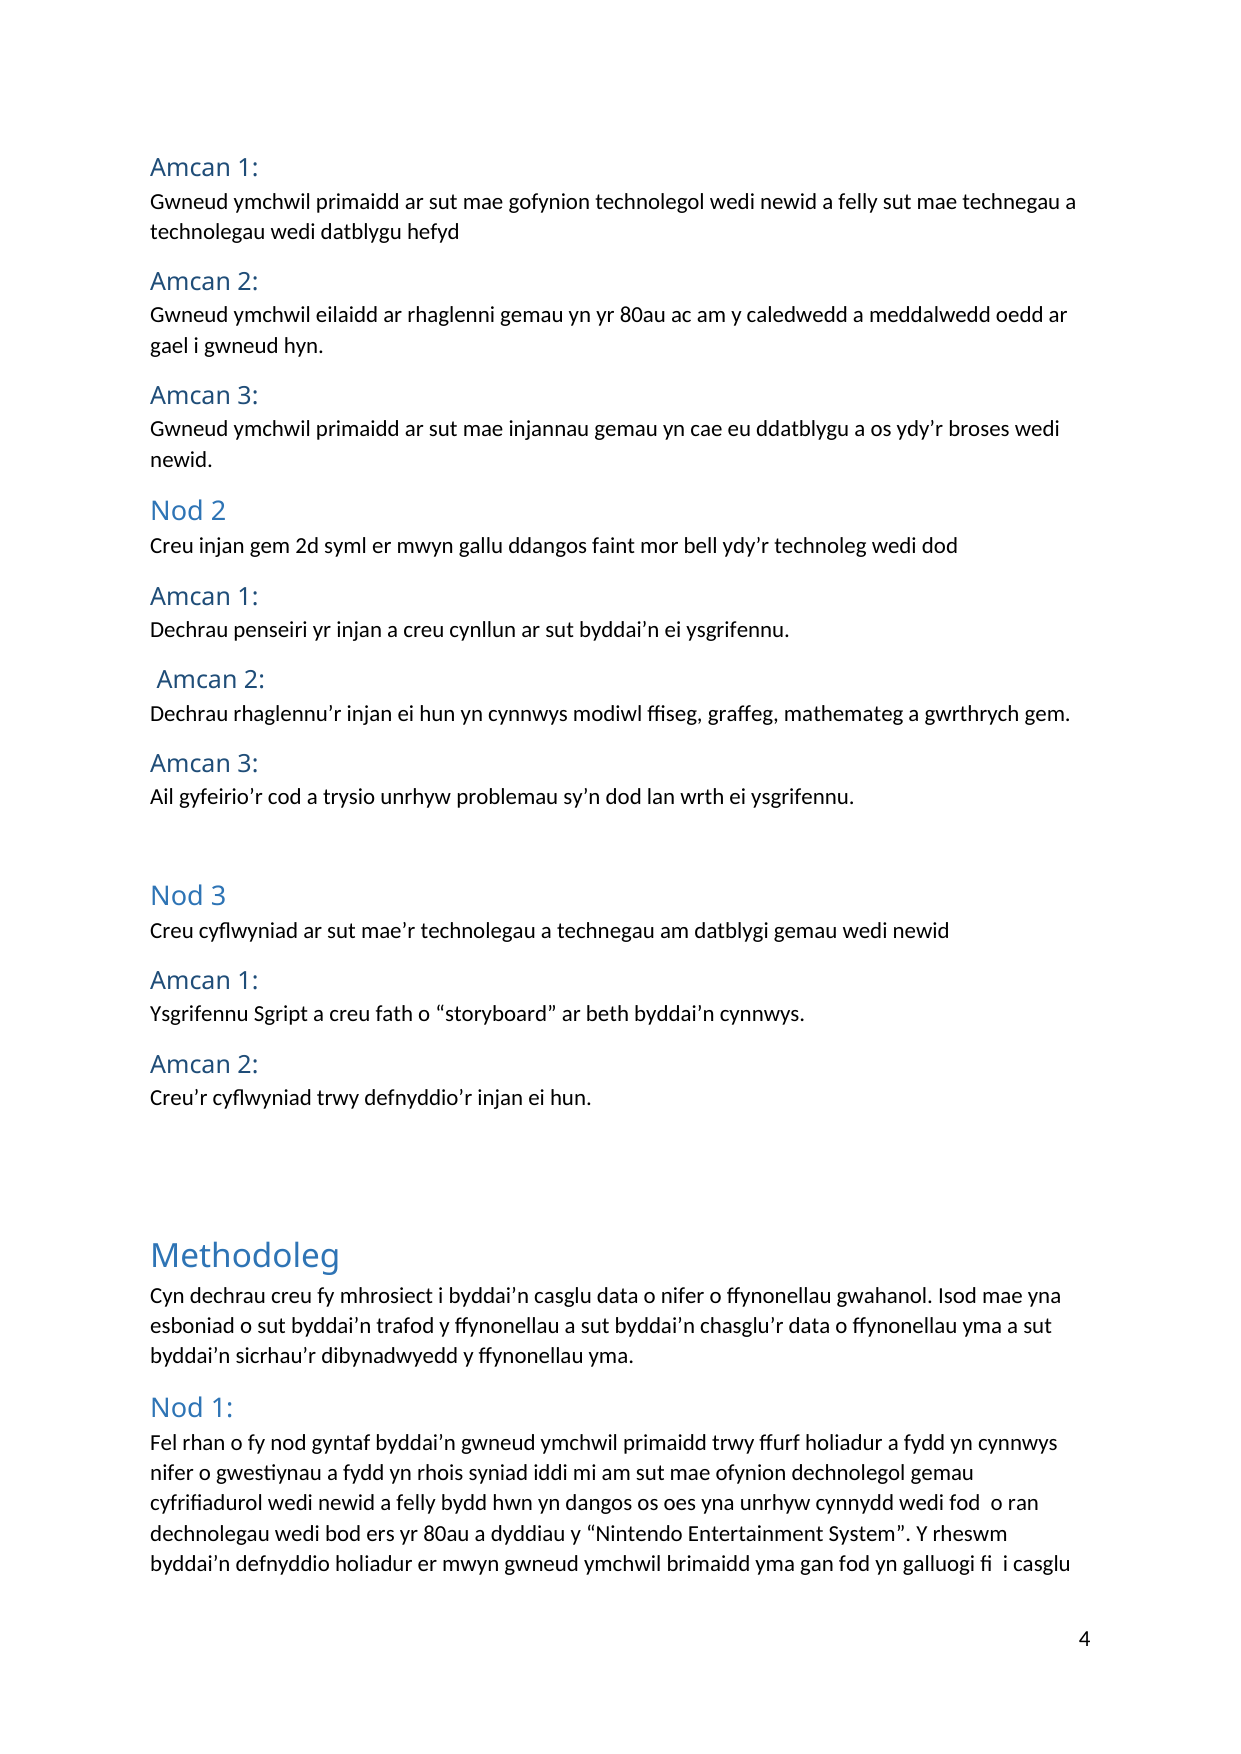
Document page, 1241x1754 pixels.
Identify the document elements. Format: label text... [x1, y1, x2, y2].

subtitle Amcan 2: [150, 1046, 1090, 1080]
subtitle Amcan 3: [150, 378, 1090, 412]
text Dechrau penseiri yr injan a creu cynllun ar sut byddai’n ei ysgrifennu. [150, 615, 1090, 643]
text Ail gyfeirio’r cod a trysio unrhyw problemau sy’n dod lan wrth ei ysgrifennu. [150, 782, 1090, 810]
text Creu cyflwyniad ar sut mae’r technolegau a technegau am datblygi gemau wedi newid [150, 916, 1090, 944]
text Ysgrifennu Sgript a creu fath o “storyboard” ar beth byddai’n cynnwys. [150, 999, 1090, 1027]
text Gwneud ymchwil eilaidd ar rhaglenni gemau yn yr 80au ac am y caledwedd a meddalwedd oedd ar gael i gwneud hyn. [150, 301, 1090, 359]
text Cyn dechrau creu fy mhrosiect i byddai’n casglu data o nifer o ffynonellau gwahanol. Isod mae yna esboniad o sut byddai’n trafod y ffynonellau a sut byddai’n chasglu’r data o ffynonellau yma a sut byddai’n sicrhau’r dibynadwyedd y ffynonellau yma. [150, 1281, 1090, 1369]
text Gwneud ymchwil primaidd ar sut mae injannau gemau yn cae eu ddatblygu a os ydy’r broses wedi newid. [150, 414, 1090, 473]
text Gwneud ymchwil primaidd ar sut mae gofynion technolegol wedi newid a felly sut mae technegau a technolegau wedi datblygu hefyd [150, 187, 1090, 245]
subtitle Nod 2 [150, 492, 1090, 528]
subtitle Amcan 1: [150, 578, 1090, 612]
subtitle Nod 3 [150, 876, 1090, 913]
subtitle Amcan 2: [150, 264, 1090, 298]
text Creu’r cyflwyniad trwy defnyddio’r injan ei hun. [150, 1083, 1090, 1111]
subtitle Amcan 2: [150, 662, 1090, 696]
subtitle Amcan 1: [150, 963, 1090, 997]
text Creu injan gem 2d syml er mwyn gallu ddangos faint mor bell ydy’r technoleg wedi dod [150, 531, 1090, 559]
text Dechrau rhaglennu’r injan ei hun yn cynnwys modiwl ffiseg, graffeg, mathemateg a gwrthrych gem. [150, 699, 1090, 727]
text Fel rhan o fy nod gyntaf byddai’n gwneud ymchwil primaidd trwy ffurf holiadur a fydd yn cynnwys nifer o gwestiynau a fydd yn rhois syniad iddi mi am sut mae ofynion dechnolegol gemau cyfrifiadurol wedi newid a felly bydd hwn yn dangos os oes yna unrhyw cynnydd wedi fod o ran dechnolegau wedi bod ers yr 80au a dyddiau y “Nintendo Entertainment System”. Y rheswm byddai’n defnyddio holiadur er mwyn gwneud ymchwil brimaidd yma gan fod yn galluogi fi i casglu [150, 1428, 1090, 1577]
subtitle Methodoleg [150, 1232, 1090, 1277]
subtitle Amcan 3: [150, 746, 1090, 779]
subtitle Nod 1: [150, 1388, 1090, 1425]
subtitle Amcan 1: [150, 150, 1090, 184]
